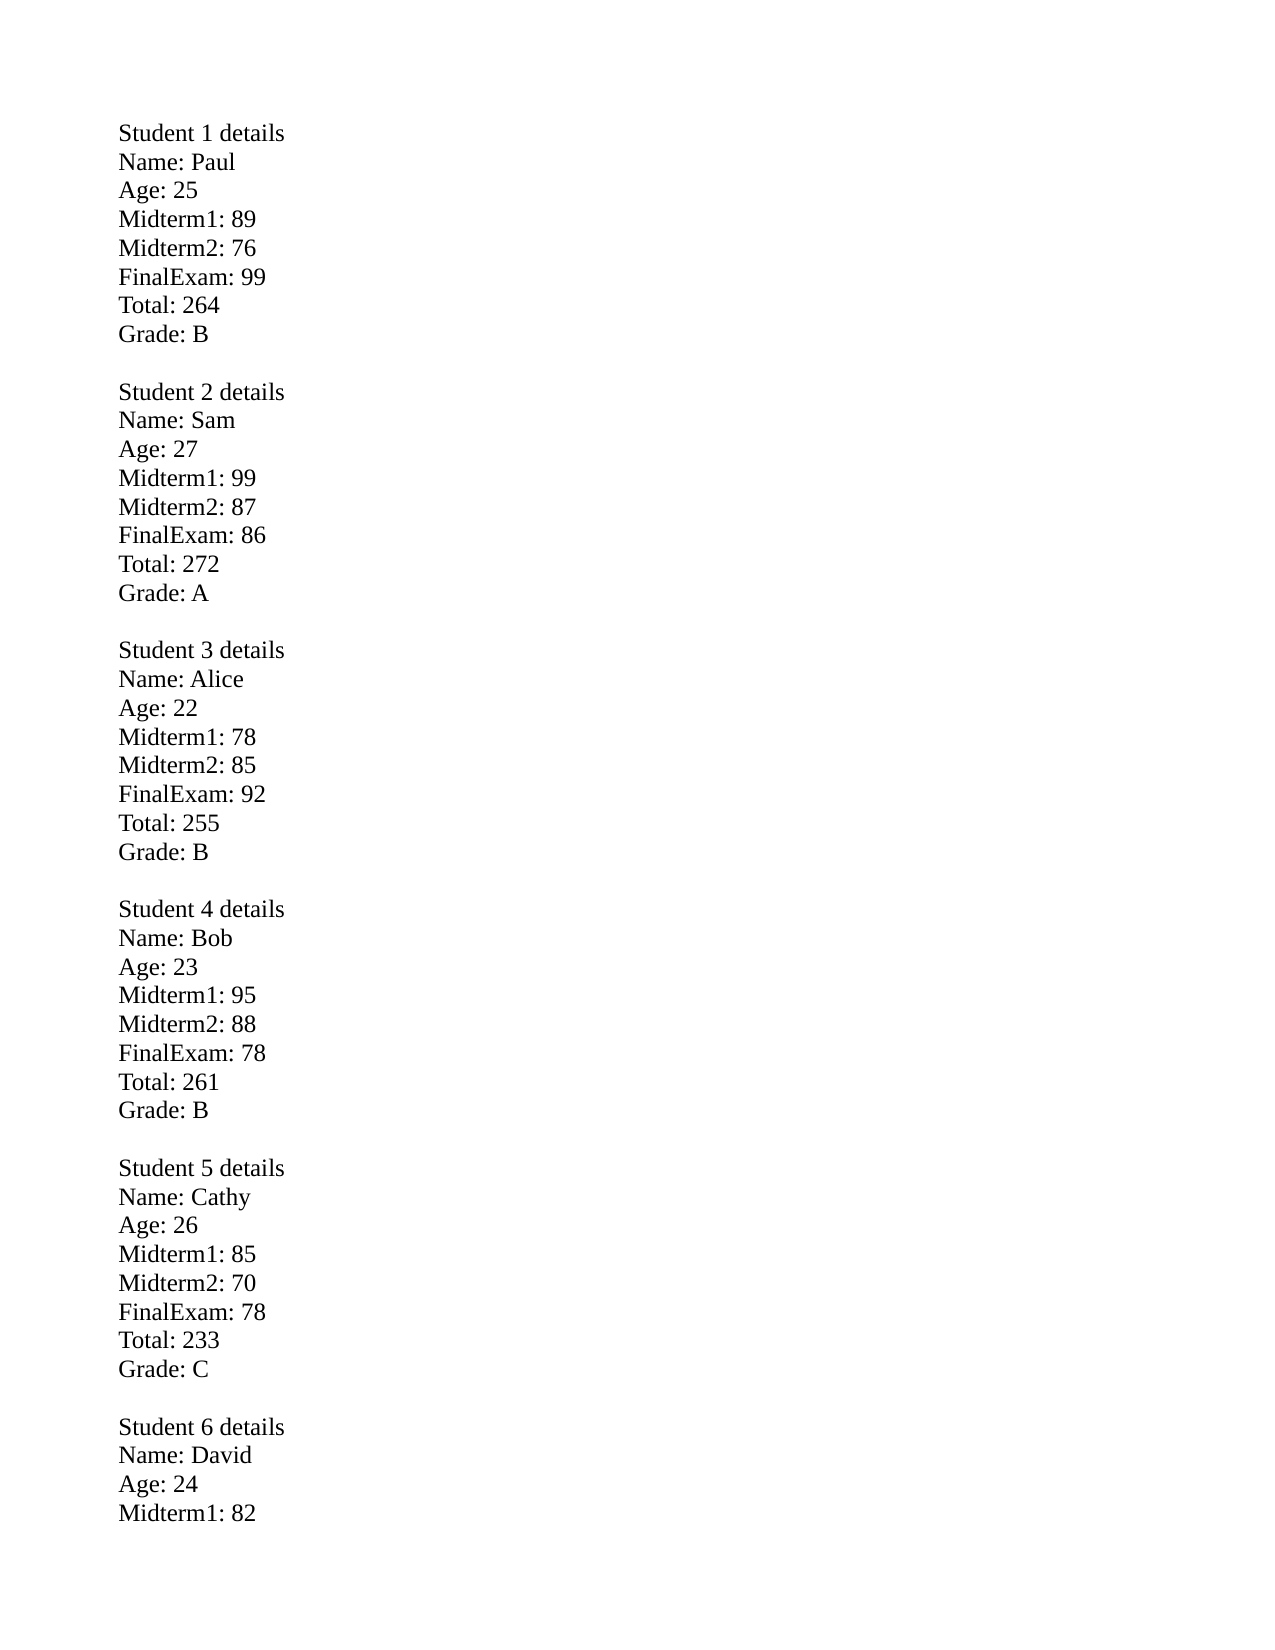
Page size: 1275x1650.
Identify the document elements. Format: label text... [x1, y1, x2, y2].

text Student 6 details [118, 1412, 1157, 1441]
text Age: 22 [118, 693, 1157, 722]
text Midterm1: 95 [118, 981, 1157, 1009]
text Midterm2: 87 [118, 492, 1157, 521]
text Midterm2: 85 [118, 751, 1157, 779]
text Name: Cathy [118, 1182, 1157, 1211]
text Midterm2: 88 [118, 1009, 1157, 1038]
text Name: Sam [118, 406, 1157, 434]
text Student 1 details [118, 118, 1157, 147]
text Student 4 details [118, 894, 1157, 923]
text Age: 24 [118, 1469, 1157, 1498]
text Midterm1: 85 [118, 1239, 1157, 1268]
text Total: 255 [118, 808, 1157, 837]
text Grade: C [118, 1354, 1157, 1383]
text Grade: B [118, 1096, 1157, 1124]
text Grade: B [118, 837, 1157, 866]
text Age: 27 [118, 434, 1157, 463]
text FinalExam: 92 [118, 779, 1157, 808]
text Age: 25 [118, 176, 1157, 204]
text Student 2 details [118, 377, 1157, 406]
text Midterm1: 82 [118, 1498, 1157, 1527]
text Age: 23 [118, 952, 1157, 981]
text Total: 261 [118, 1067, 1157, 1096]
text Midterm2: 76 [118, 233, 1157, 262]
text Midterm1: 99 [118, 463, 1157, 492]
text Name: David [118, 1441, 1157, 1469]
text Midterm1: 89 [118, 204, 1157, 233]
text Midterm2: 70 [118, 1268, 1157, 1297]
text FinalExam: 86 [118, 521, 1157, 549]
text Name: Paul [118, 147, 1157, 176]
text Name: Alice [118, 664, 1157, 693]
text FinalExam: 78 [118, 1297, 1157, 1326]
text Grade: A [118, 578, 1157, 607]
text Age: 26 [118, 1211, 1157, 1239]
text Grade: B [118, 319, 1157, 348]
text Total: 233 [118, 1326, 1157, 1354]
text Student 3 details [118, 636, 1157, 664]
text Student 5 details [118, 1153, 1157, 1182]
text Total: 272 [118, 549, 1157, 578]
text Midterm1: 78 [118, 722, 1157, 751]
text FinalExam: 99 [118, 262, 1157, 291]
text FinalExam: 78 [118, 1038, 1157, 1067]
text Name: Bob [118, 923, 1157, 952]
text Total: 264 [118, 291, 1157, 319]
